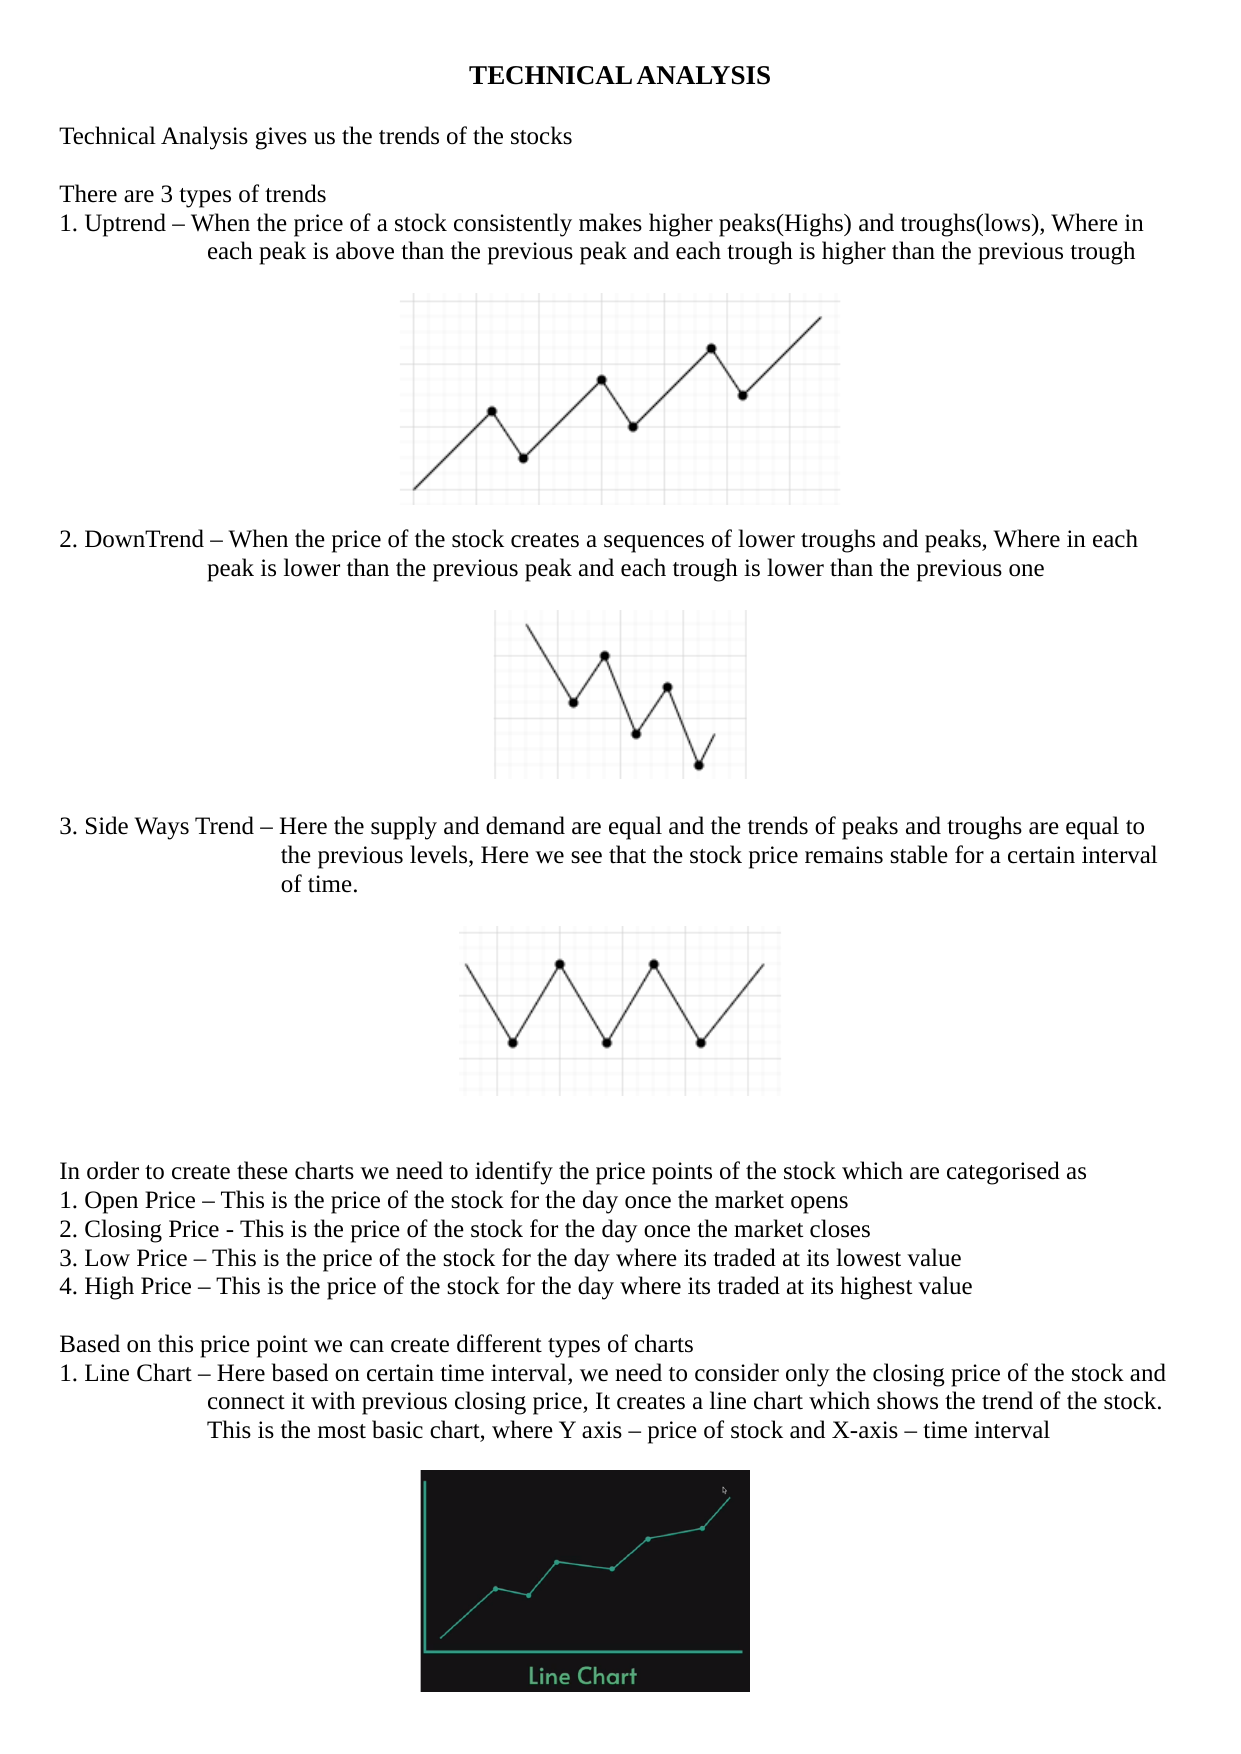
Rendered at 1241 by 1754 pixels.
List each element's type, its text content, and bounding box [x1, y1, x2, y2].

picture [459, 926, 782, 1096]
text 3. Low Price – This is the price of the stock for the day where its traded at its lowest value [59, 1243, 1181, 1271]
text Technical Analysis gives us the trends of the stocks [59, 121, 1181, 150]
text 4. High Price – This is the price of the stock for the day where its traded at its highest value [59, 1271, 1181, 1300]
text 1. Open Price – This is the price of the stock for the day once the market opens [59, 1185, 1181, 1214]
text 2. Closing Price - This is the price of the stock for the day once the market closes [59, 1214, 1181, 1243]
text In order to create these charts we need to identify the price points of the stock which are categorised as [59, 1156, 1181, 1185]
picture [420, 1470, 750, 1692]
picture [399, 293, 841, 505]
text There are 3 types of trends [59, 179, 1181, 208]
text 2. DownTrend – When the price of the stock creates a sequences of lower troughs and peaks, Where in each peak is lower than the previous peak and each trough is lower than the previous one [59, 524, 1181, 581]
text TECHNICAL ANALYSIS [59, 59, 1181, 90]
text 1. Uptrend – When the price of a stock consistently makes higher peaks(Highs) and troughs(lows), Where in each peak is above than the previous peak and each trough is higher than the previous trough [59, 208, 1181, 265]
text 3. Side Ways Trend – Here the supply and demand are equal and the trends of peaks and troughs are equal to the previous levels, Here we see that the stock price remains stable for a certain interval of time. [59, 811, 1181, 898]
text 1. Line Chart – Here based on certain time interval, we need to consider only the closing price of the stock and connect it with previous closing price, It creates a line chart which shows the trend of the stock. This is the most basic chart, where Y axis – price of stock and X-axis – time interval [59, 1358, 1181, 1444]
text Based on this price point we can create different types of charts [59, 1329, 1181, 1358]
picture [493, 610, 747, 779]
